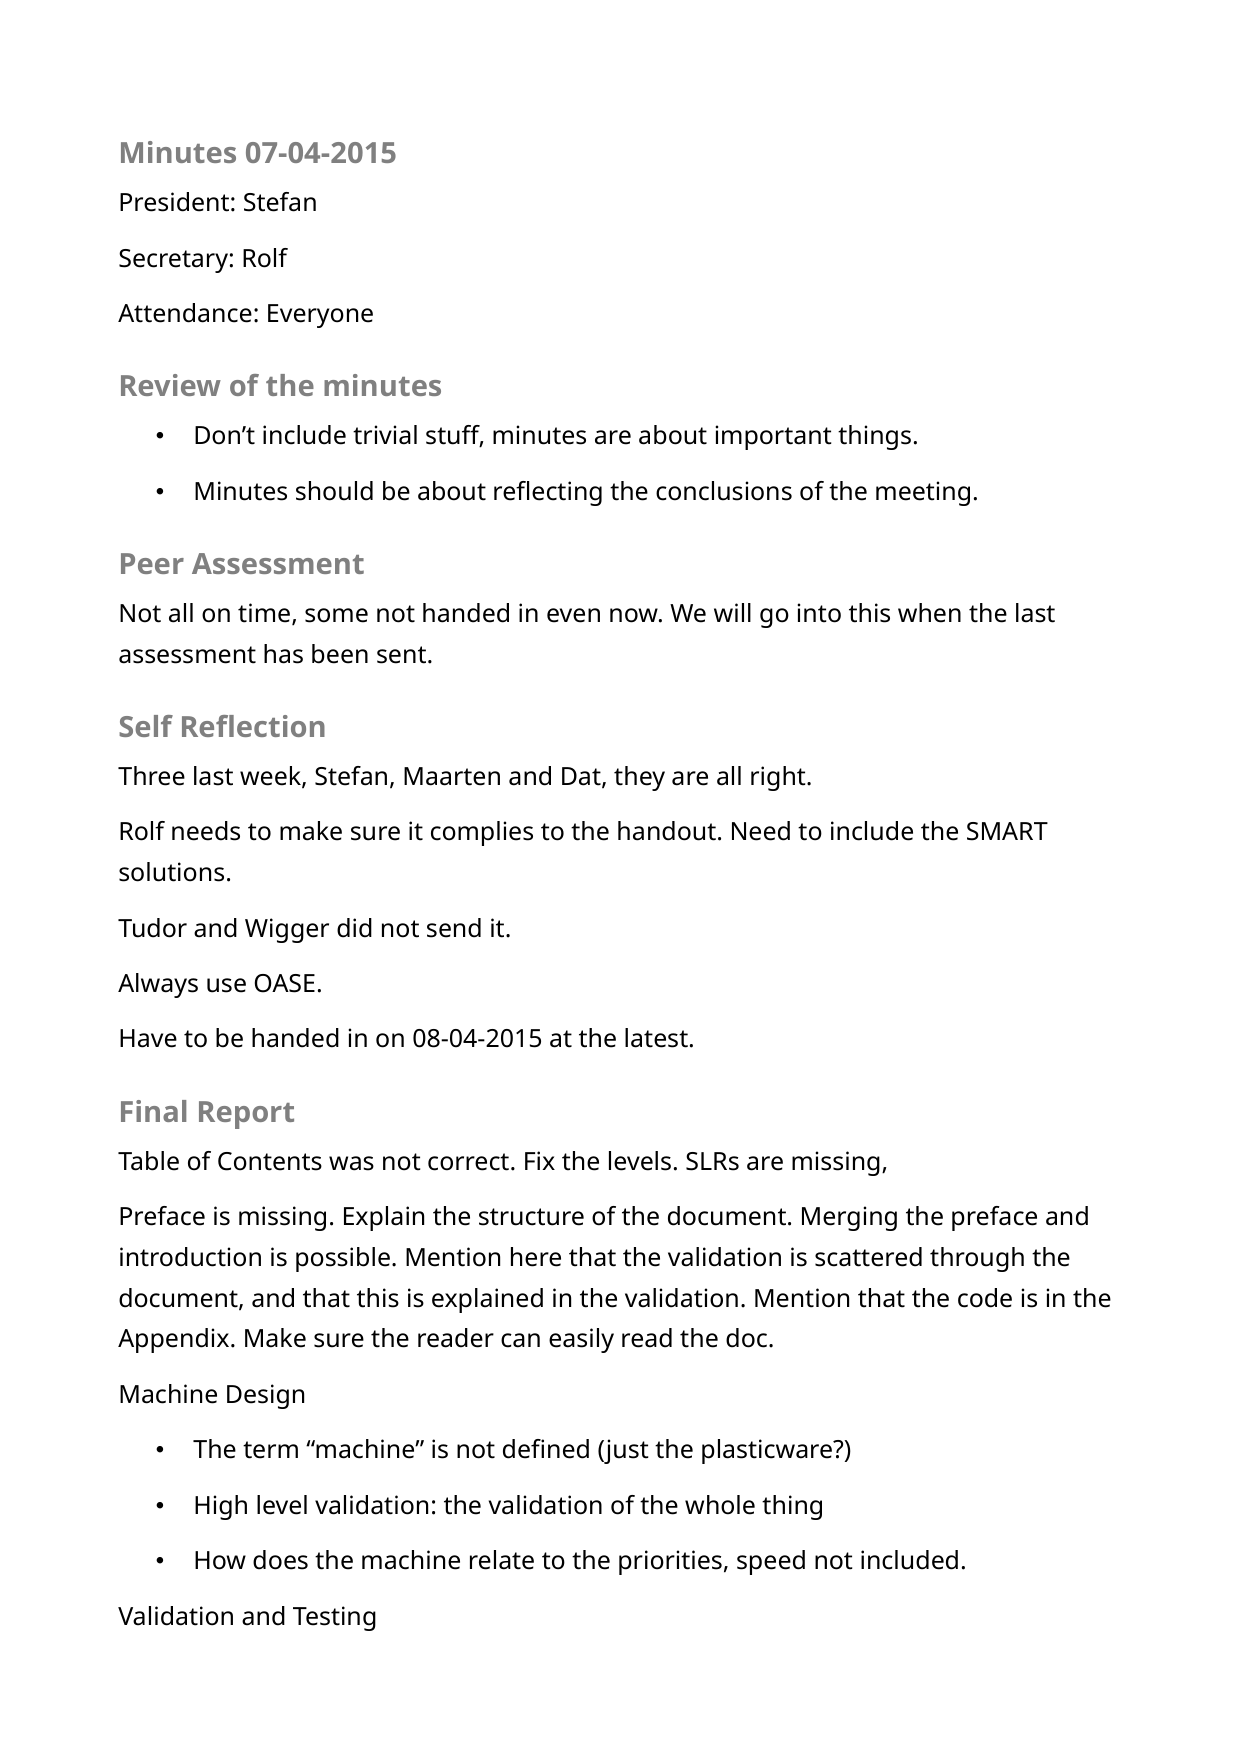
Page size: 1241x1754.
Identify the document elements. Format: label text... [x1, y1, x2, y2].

text Secretary: Rolf [118, 240, 1122, 274]
subtitle Final Report [118, 1091, 1122, 1131]
list High level validation: the validation of the whole thing [156, 1487, 1122, 1521]
subtitle Peer Assessment [118, 543, 1122, 583]
list The term “machine” is not defined (just the plasticware?) [156, 1432, 1122, 1466]
text Three last week, Stefan, Maarten and Dat, they are all right. [118, 758, 1122, 793]
subtitle Minutes 07-04-2015 [118, 133, 1122, 172]
text Always use OASE. [118, 966, 1122, 1000]
text Machine Design [118, 1377, 1122, 1411]
text Have to be handed in on 08-04-2015 at the latest. [118, 1021, 1122, 1055]
text Validation and Testing [118, 1598, 1122, 1632]
text Not all on time, some not handed in even now. We will go into this when the last assessment has been sent. [118, 596, 1122, 670]
list Don’t include trivial stuff, minutes are about important things. [156, 418, 1122, 452]
text Preface is missing. Explain the structure of the document. Merging the preface and introduction is possible. Mention here that the validation is scattered through the document, and that this is explained in the validation. Mention that the code is in the Appendix. Make sure the reader can easily read the doc. [118, 1199, 1122, 1355]
subtitle Self Reflection [118, 706, 1122, 746]
list How does the machine relate to the priorities, speed not included. [156, 1543, 1122, 1577]
text Tudor and Wigger did not send it. [118, 910, 1122, 944]
subtitle Review of the minutes [118, 366, 1122, 405]
text Table of Contents was not correct. Fix the levels. SLRs are missing, [118, 1143, 1122, 1177]
text Attendance: Everyone [118, 296, 1122, 330]
text President: Stefan [118, 185, 1122, 219]
text Rolf needs to make sure it complies to the handout. Need to include the SMART solutions. [118, 814, 1122, 889]
list Minutes should be about reflecting the conclusions of the meeting. [156, 473, 1122, 507]
